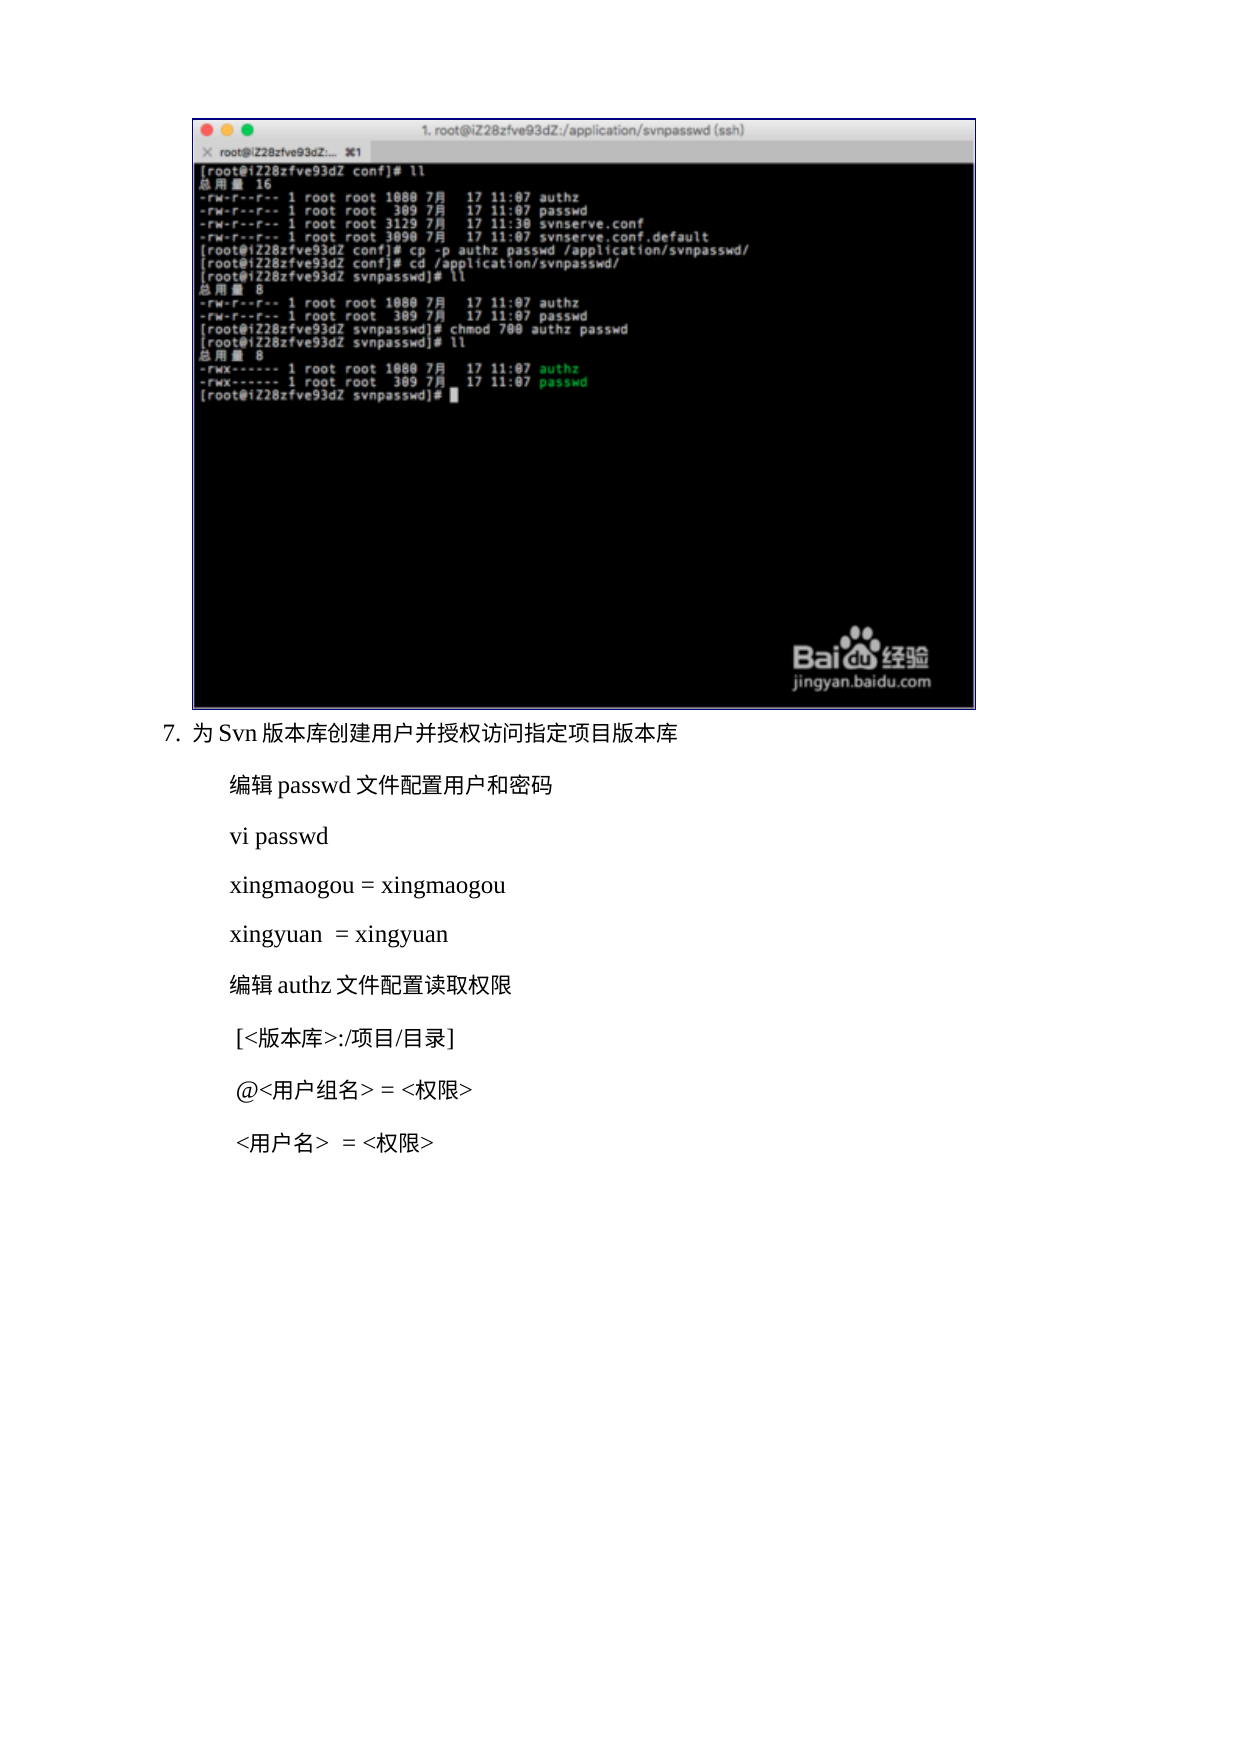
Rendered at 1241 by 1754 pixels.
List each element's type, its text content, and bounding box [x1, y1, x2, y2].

list <用户名> = <权限> [162, 1126, 1122, 1157]
list 为Svn版本库创建用户并授权访问指定项目版本库 [162, 716, 1122, 748]
list xingmaogou = xingmaogou [162, 870, 1122, 899]
list vi passwd [162, 821, 1122, 850]
list xingyuan = xingyuan [162, 919, 1122, 948]
picture [193, 120, 975, 709]
list 编辑passwd文件配置用户和密码 [162, 768, 1122, 800]
list 编辑authz文件配置读取权限 [162, 968, 1122, 1000]
list [<版本库>:/项目/目录] [162, 1021, 1122, 1052]
list @<用户组名> = <权限> [162, 1073, 1122, 1105]
